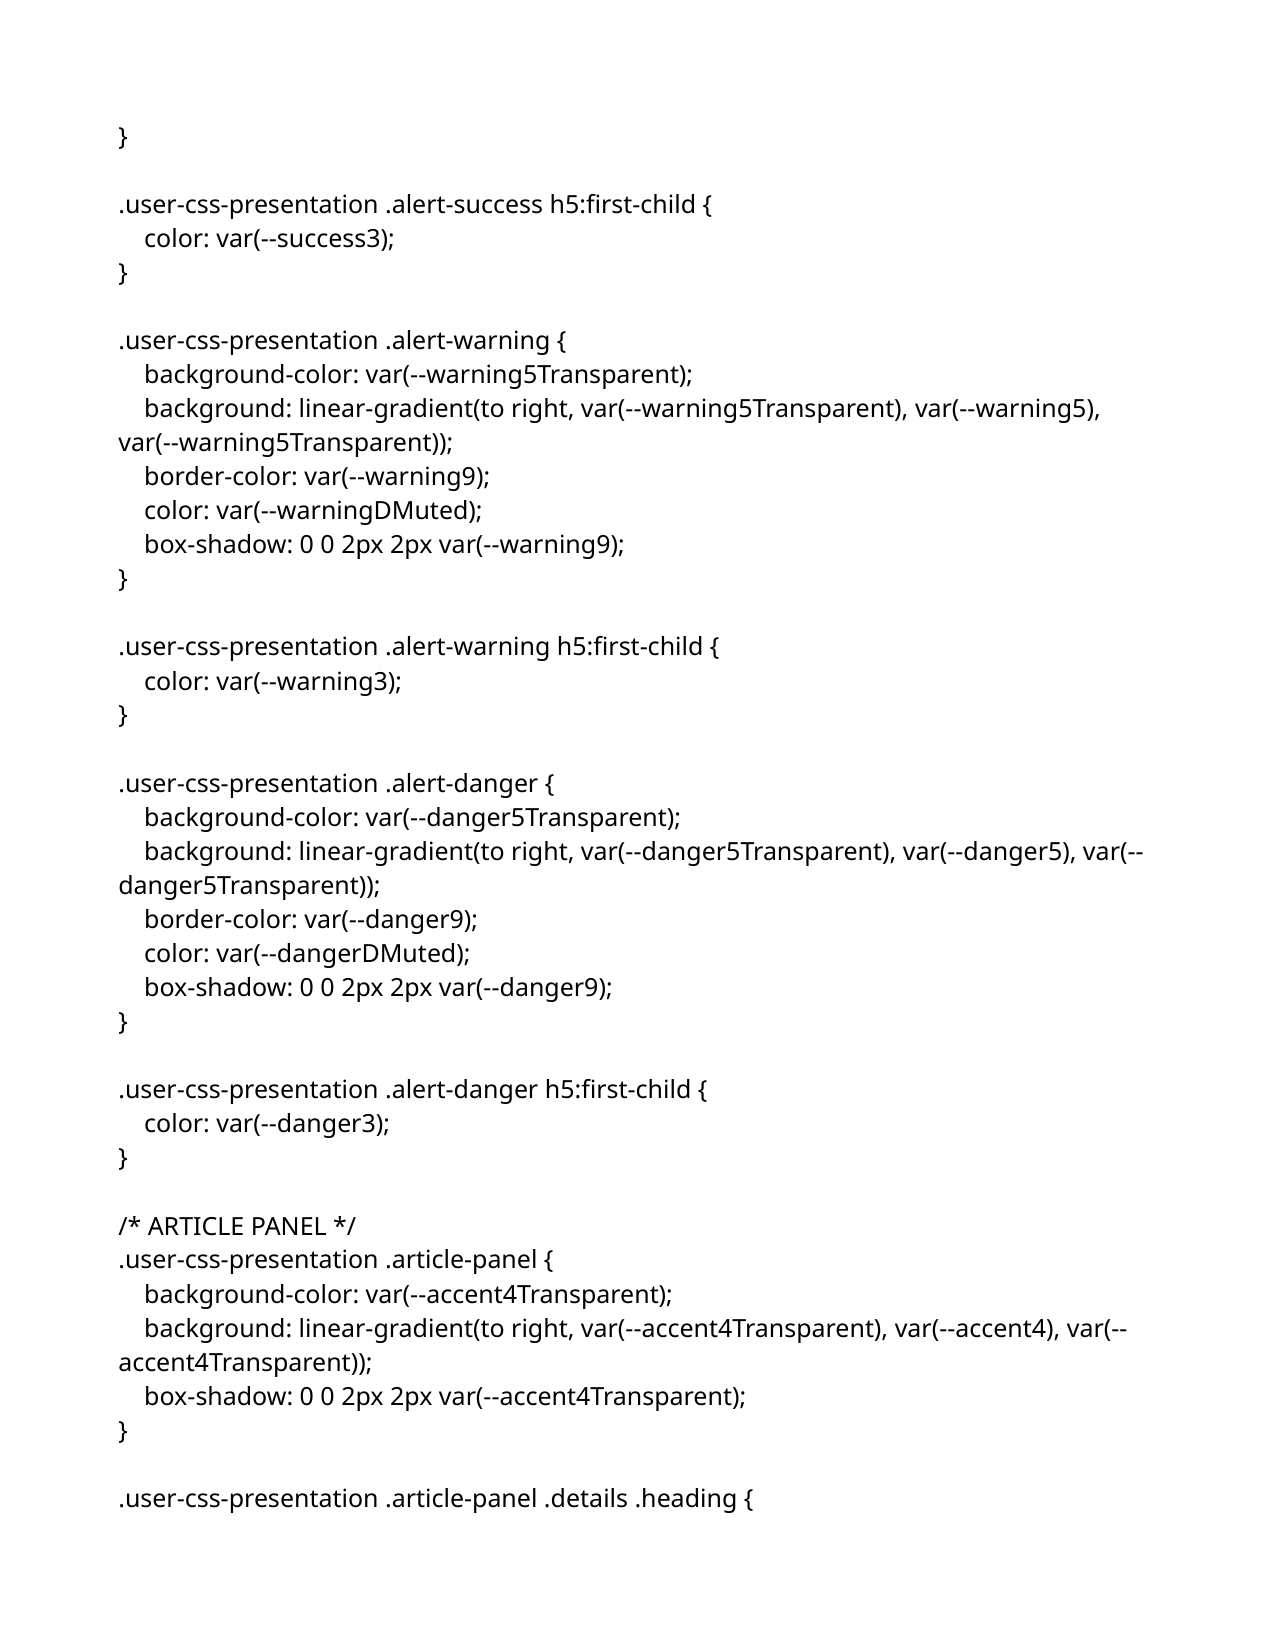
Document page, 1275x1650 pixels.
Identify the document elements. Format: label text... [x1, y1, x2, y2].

text color: var(--dangerDMuted); [118, 936, 1157, 970]
text color: var(--success3); [118, 220, 1157, 254]
text .user-css-presentation .alert-danger { [118, 765, 1157, 799]
text border-color: var(--warning9); [118, 459, 1157, 493]
text background-color: var(--accent4Transparent); [118, 1276, 1157, 1310]
text color: var(--warningDMuted); [118, 493, 1157, 527]
text .user-css-presentation .alert-danger h5:first-child { [118, 1072, 1157, 1106]
text box-shadow: 0 0 2px 2px var(--accent4Transparent); [118, 1378, 1157, 1412]
text background-color: var(--warning5Transparent); [118, 357, 1157, 391]
text box-shadow: 0 0 2px 2px var(--warning9); [118, 527, 1157, 561]
text background: linear-gradient(to right, var(--warning5Transparent), var(--warning5), var(--warning5Transparent)); [118, 391, 1157, 459]
text color: var(--danger3); [118, 1106, 1157, 1140]
text background: linear-gradient(to right, var(--danger5Transparent), var(--danger5), var(--danger5Transparent)); [118, 833, 1157, 902]
text } [118, 561, 1157, 595]
text border-color: var(--danger9); [118, 902, 1157, 936]
text } [118, 697, 1157, 731]
text color: var(--warning3); [118, 663, 1157, 697]
text } [118, 254, 1157, 288]
text .user-css-presentation .alert-warning { [118, 322, 1157, 357]
text background: linear-gradient(to right, var(--accent4Transparent), var(--accent4), var(--accent4Transparent)); [118, 1310, 1157, 1378]
text } [118, 118, 1157, 152]
text .user-css-presentation .alert-success h5:first-child { [118, 186, 1157, 220]
text } [118, 1412, 1157, 1447]
text .user-css-presentation .article-panel { [118, 1242, 1157, 1276]
text .user-css-presentation .article-panel .details .heading { [118, 1481, 1157, 1515]
text box-shadow: 0 0 2px 2px var(--danger9); [118, 970, 1157, 1004]
text } [118, 1004, 1157, 1038]
text /* ARTICLE PANEL */ [118, 1208, 1157, 1242]
text .user-css-presentation .alert-warning h5:first-child { [118, 629, 1157, 663]
text } [118, 1140, 1157, 1174]
text background-color: var(--danger5Transparent); [118, 799, 1157, 833]
